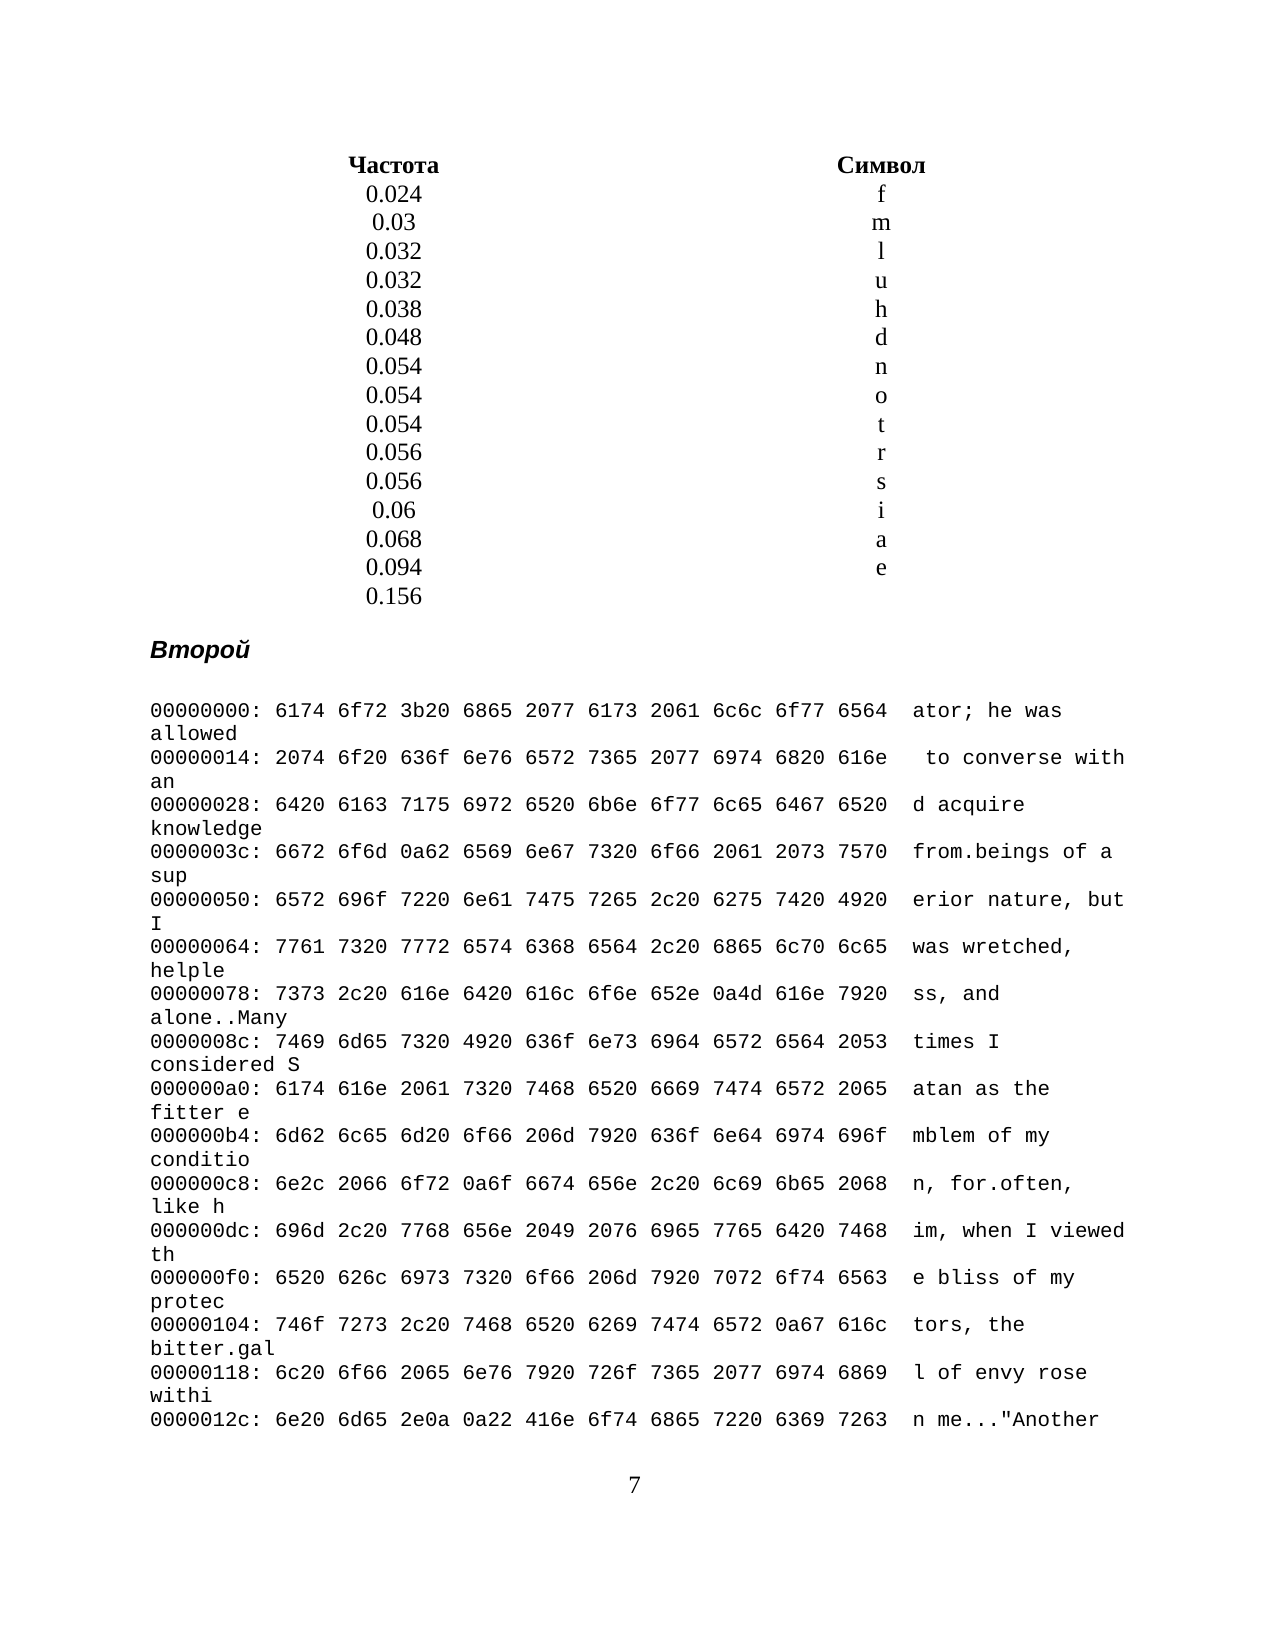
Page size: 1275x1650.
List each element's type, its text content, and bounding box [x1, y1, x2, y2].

table_cell 0.048 [150, 323, 637, 351]
table_cell 0.094 [150, 553, 637, 581]
table_cell 0.156 [150, 581, 637, 610]
table_cell 0.054 [150, 380, 637, 409]
table_cell l [638, 236, 1125, 265]
text 000000dc: 696d 2c20 7768 656e 2049 2076 6965 7765 6420 7468 im, when I viewed th [150, 1220, 1125, 1267]
table_cell t [638, 409, 1125, 437]
text 000000c8: 6e2c 2066 6f72 0a6f 6674 656e 2c20 6c69 6b65 2068 n, for.often, like h [150, 1173, 1125, 1220]
text 00000078: 7373 2c20 616e 6420 616c 6f6e 652e 0a4d 616e 7920 ss, and alone..Many [150, 983, 1125, 1031]
table_cell 0.054 [150, 409, 637, 437]
table_cell 0.038 [150, 294, 637, 322]
table_cell h [638, 294, 1125, 322]
text 0000008c: 7469 6d65 7320 4920 636f 6e73 6964 6572 6564 2053 times I considered S [150, 1031, 1125, 1078]
table_cell 0.032 [150, 236, 637, 265]
text 000000b4: 6d62 6c65 6d20 6f66 206d 7920 636f 6e64 6974 696f mblem of my conditio [150, 1125, 1125, 1173]
table_header Символ [638, 150, 1125, 179]
text 00000118: 6c20 6f66 2065 6e76 7920 726f 7365 2077 6974 6869 l of envy rose withi [150, 1362, 1125, 1409]
table_cell a [638, 524, 1125, 552]
table_cell r [638, 438, 1125, 466]
table_cell f [638, 179, 1125, 207]
table_cell n [638, 351, 1125, 380]
table_header Частота [150, 150, 637, 179]
text 0000003c: 6672 6f6d 0a62 6569 6e67 7320 6f66 2061 2073 7570 from.beings of a sup [150, 842, 1125, 889]
text 00000028: 6420 6163 7175 6972 6520 6b6e 6f77 6c65 6467 6520 d acquire knowledge [150, 794, 1125, 842]
table_cell o [638, 380, 1125, 409]
table_cell e [638, 553, 1125, 581]
text 00000104: 746f 7273 2c20 7468 6520 6269 7474 6572 0a67 616c tors, the bitter.gal [150, 1314, 1125, 1362]
table_cell 0.06 [150, 495, 637, 524]
text 00000014: 2074 6f20 636f 6e76 6572 7365 2077 6974 6820 616e to converse with an [150, 747, 1125, 794]
text 00000064: 7761 7320 7772 6574 6368 6564 2c20 6865 6c70 6c65 was wretched, helple [150, 936, 1125, 983]
table_cell [638, 581, 1125, 610]
table_cell 0.024 [150, 179, 637, 207]
table_cell 0.056 [150, 438, 637, 466]
table_cell 0.032 [150, 265, 637, 294]
table_cell m [638, 208, 1125, 236]
text 0000012c: 6e20 6d65 2e0a 0a22 416e 6f74 6865 7220 6369 7263 n me..."Another [150, 1409, 1125, 1433]
text 000000a0: 6174 616e 2061 7320 7468 6520 6669 7474 6572 2065 atan as the fitter e [150, 1078, 1125, 1125]
table_cell u [638, 265, 1125, 294]
table_cell 0.054 [150, 351, 637, 380]
subtitle Второй [150, 635, 1125, 663]
table_cell i [638, 495, 1125, 524]
text 00000050: 6572 696f 7220 6e61 7475 7265 2c20 6275 7420 4920 erior nature, but I [150, 889, 1125, 936]
text 000000f0: 6520 626c 6973 7320 6f66 206d 7920 7072 6f74 6563 e bliss of my protec [150, 1267, 1125, 1314]
table_cell s [638, 466, 1125, 495]
table_cell 0.068 [150, 524, 637, 552]
table_cell 0.03 [150, 208, 637, 236]
table_cell d [638, 323, 1125, 351]
table_cell 0.056 [150, 466, 637, 495]
text 00000000: 6174 6f72 3b20 6865 2077 6173 2061 6c6c 6f77 6564 ator; he was allowed [150, 700, 1125, 747]
